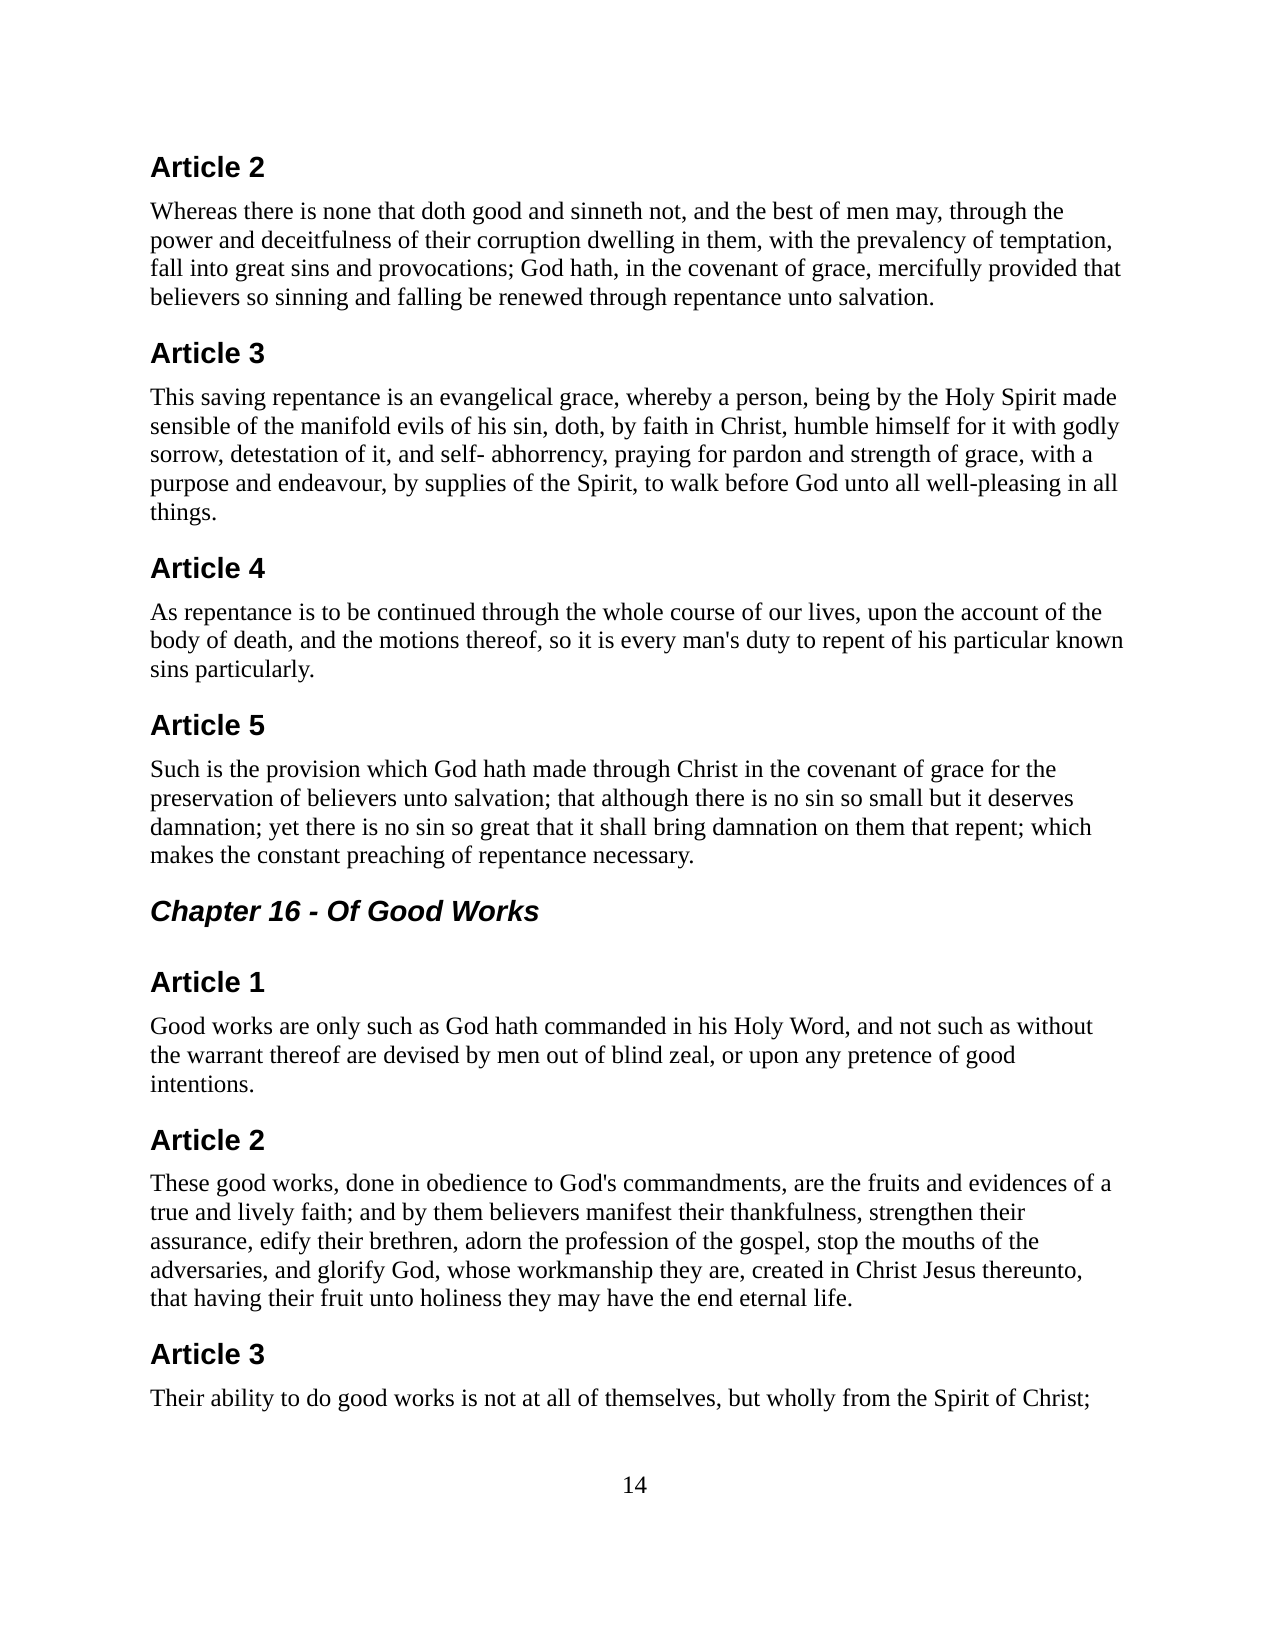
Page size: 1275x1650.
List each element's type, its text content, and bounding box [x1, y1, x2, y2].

subtitle Article 3 [150, 336, 1125, 369]
subtitle Article 1 [150, 965, 1125, 999]
text Such is the provision which God hath made through Christ in the covenant of grace for the preservation of believers unto salvation; that although there is no sin so small but it deserves damnation; yet there is no sin so great that it shall bring damnation on them that repent; which makes the constant preaching of repentance necessary. [150, 754, 1125, 869]
text Whereas there is none that doth good and sinneth not, and the best of men may, through the power and deceitfulness of their corruption dwelling in them, with the prevalency of temptation, fall into great sins and provocations; God hath, in the covenant of grace, mercifully provided that believers so sinning and falling be renewed through repentance unto salvation. [150, 196, 1125, 311]
text Their ability to do good works is not at all of themselves, but wholly from the Spirit of Christ; [150, 1383, 1125, 1412]
subtitle Article 3 [150, 1337, 1125, 1371]
subtitle Article 2 [150, 150, 1125, 183]
subtitle Chapter 16 - Of Good Works [150, 894, 1125, 928]
subtitle Article 2 [150, 1122, 1125, 1156]
text These good works, done in obedience to God's commandments, are the fruits and evidences of a true and lively faith; and by them believers manifest their thankfulness, strengthen their assurance, edify their brethren, adorn the profession of the gospel, stop the mouths of the adversaries, and glorify God, whose workmanship they are, created in Christ Jesus thereunto, that having their fruit unto holiness they may have the end eternal life. [150, 1168, 1125, 1312]
text As repentance is to be continued through the whole course of our lives, upon the account of the body of death, and the motions thereof, so it is every man's duty to repent of his particular known sins particularly. [150, 597, 1125, 683]
text Good works are only such as God hath commanded in his Holy Word, and not such as without the warrant thereof are devised by men out of blind zeal, or upon any pretence of good intentions. [150, 1011, 1125, 1097]
text This saving repentance is an evangelical grace, whereby a person, being by the Holy Spirit made sensible of the manifold evils of his sin, doth, by faith in Christ, humble himself for it with godly sorrow, detestation of it, and self- abhorrency, praying for pardon and strength of grace, with a purpose and endeavour, by supplies of the Spirit, to walk before God unto all well-pleasing in all things. [150, 382, 1125, 526]
subtitle Article 4 [150, 551, 1125, 584]
subtitle Article 5 [150, 708, 1125, 742]
